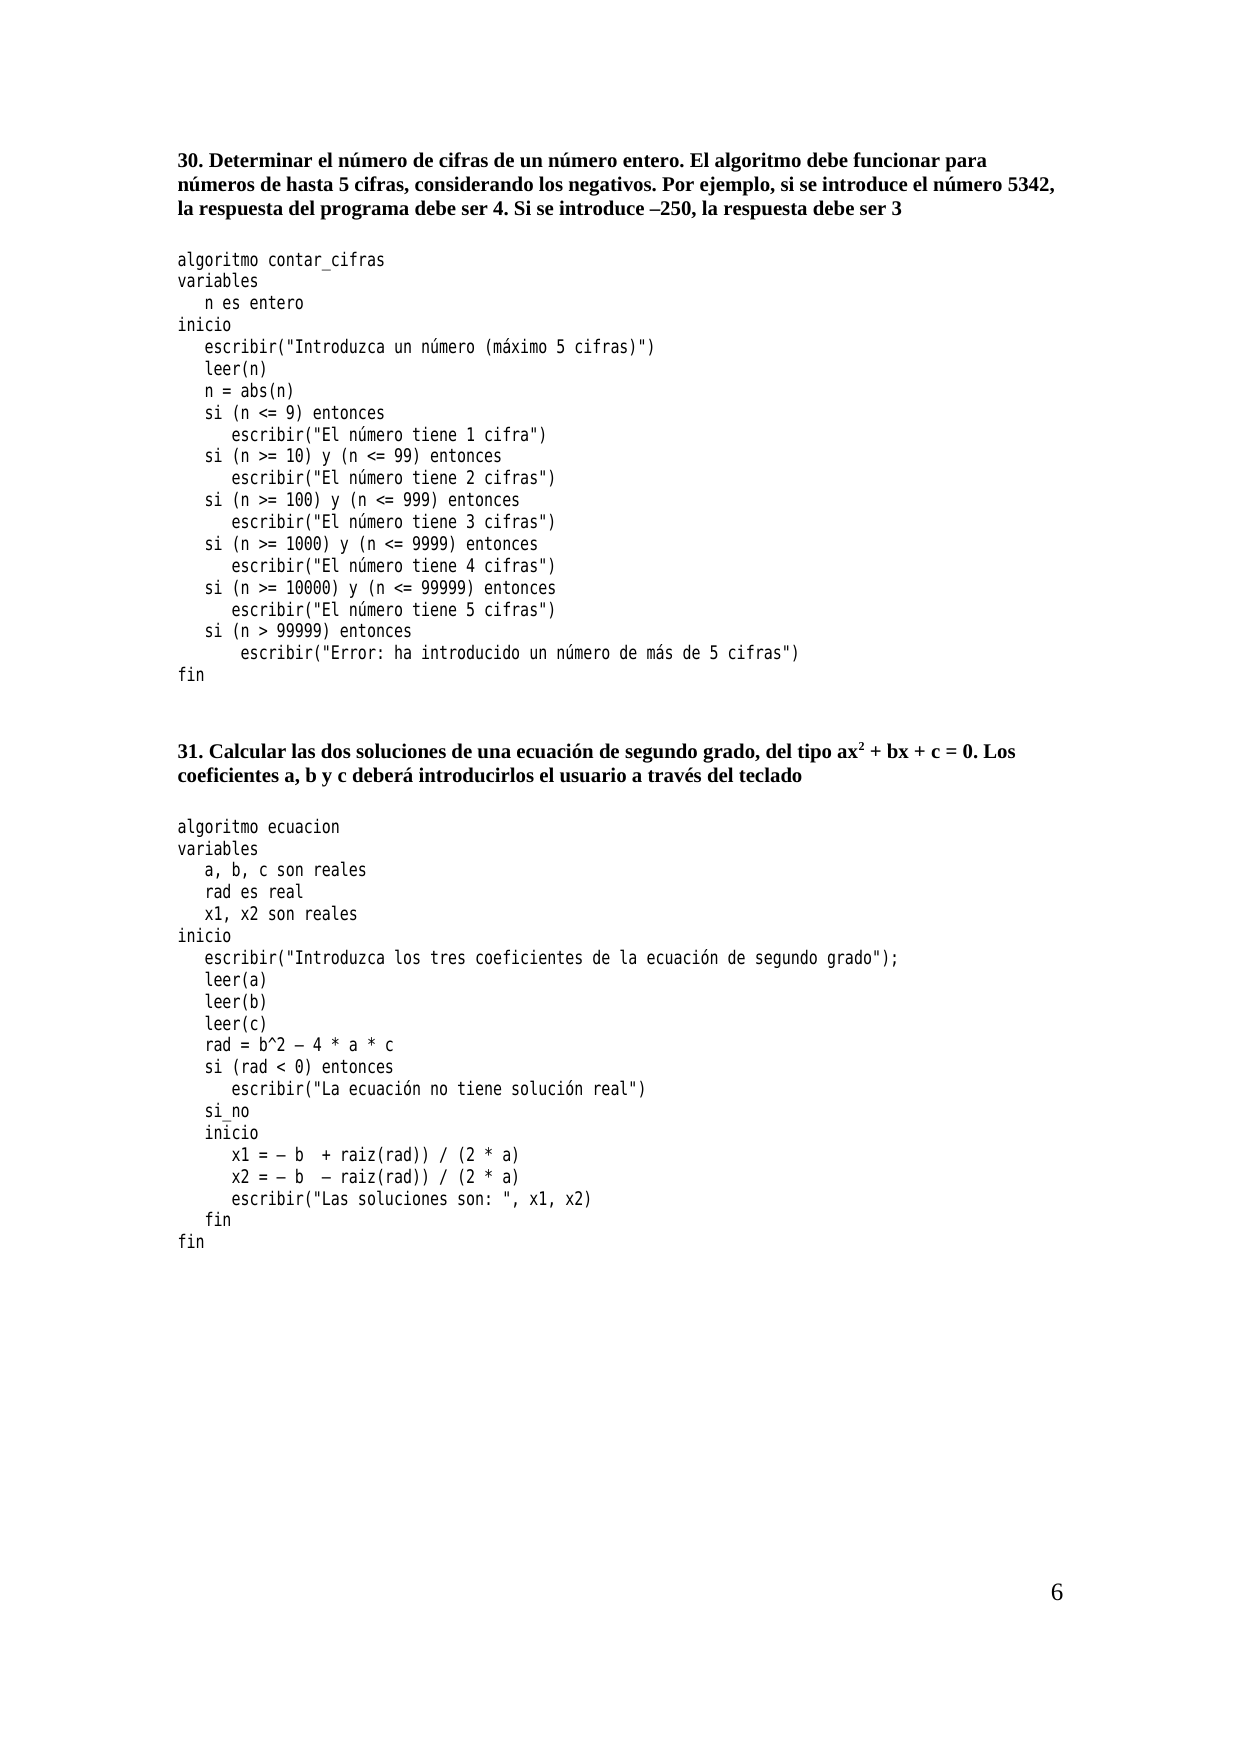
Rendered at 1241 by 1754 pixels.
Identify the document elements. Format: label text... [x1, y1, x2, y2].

text si (n >= 10000) y (n <= 99999) entonces [177, 577, 1063, 598]
text variables [177, 270, 1063, 292]
text escribir("Las soluciones son: ", x1, x2) [177, 1188, 1063, 1209]
text fin [177, 1209, 1063, 1231]
text escribir("El número tiene 1 cifra") [177, 423, 1063, 445]
text escribir("Introduzca un número (máximo 5 cifras)") [177, 336, 1063, 358]
text si (n > 99999) entonces [177, 620, 1063, 642]
text fin [177, 664, 1063, 686]
text inicio [177, 314, 1063, 336]
text x2 = – b – raiz(rad)) / (2 * a) [177, 1166, 1063, 1188]
text escribir("El número tiene 4 cifras") [177, 555, 1063, 577]
text si_no [177, 1100, 1063, 1122]
text escribir("El número tiene 3 cifras") [177, 511, 1063, 533]
text variables [177, 838, 1063, 859]
text inicio [177, 1122, 1063, 1144]
text leer(n) [177, 358, 1063, 380]
text si (n >= 100) y (n <= 999) entonces [177, 489, 1063, 511]
text si (n >= 1000) y (n <= 9999) entonces [177, 533, 1063, 555]
text escribir("Introduzca los tres coeficientes de la ecuación de segundo grado"); [177, 947, 1063, 969]
text n = abs(n) [177, 380, 1063, 402]
text escribir("El número tiene 5 cifras") [177, 598, 1063, 620]
text x1, x2 son reales [177, 903, 1063, 925]
text leer(a) [177, 969, 1063, 991]
text fin [177, 1231, 1063, 1253]
text leer(c) [177, 1013, 1063, 1034]
text si (n <= 9) entonces [177, 402, 1063, 423]
text escribir("La ecuación no tiene solución real") [177, 1078, 1063, 1100]
text 30. Determinar el número de cifras de un número entero. El algoritmo debe funcionar para números de hasta 5 cifras, considerando los negativos. Por ejemplo, si se introduce el número 5342, la respuesta del programa debe ser 4. Si se introduce –250, la respuesta debe ser 3 [177, 148, 1063, 220]
text escribir("El número tiene 2 cifras") [177, 467, 1063, 489]
text n es entero [177, 292, 1063, 314]
text inicio [177, 925, 1063, 947]
text a, b, c son reales [177, 859, 1063, 881]
text algoritmo contar_cifras [177, 248, 1063, 270]
text algoritmo ecuacion [177, 816, 1063, 838]
text si (rad < 0) entonces [177, 1056, 1063, 1078]
text escribir("Error: ha introducido un número de más de 5 cifras") [177, 642, 1063, 664]
text leer(b) [177, 991, 1063, 1013]
text rad = b^2 – 4 * a * c [177, 1034, 1063, 1056]
text x1 = – b + raiz(rad)) / (2 * a) [177, 1144, 1063, 1166]
text si (n >= 10) y (n <= 99) entonces [177, 445, 1063, 467]
text rad es real [177, 881, 1063, 903]
text 31. Calcular las dos soluciones de una ecuación de segundo grado, del tipo ax2 + bx + c = 0. Los coeficientes a, b y c deberá introducirlos el usuario a través del teclado [177, 739, 1063, 787]
